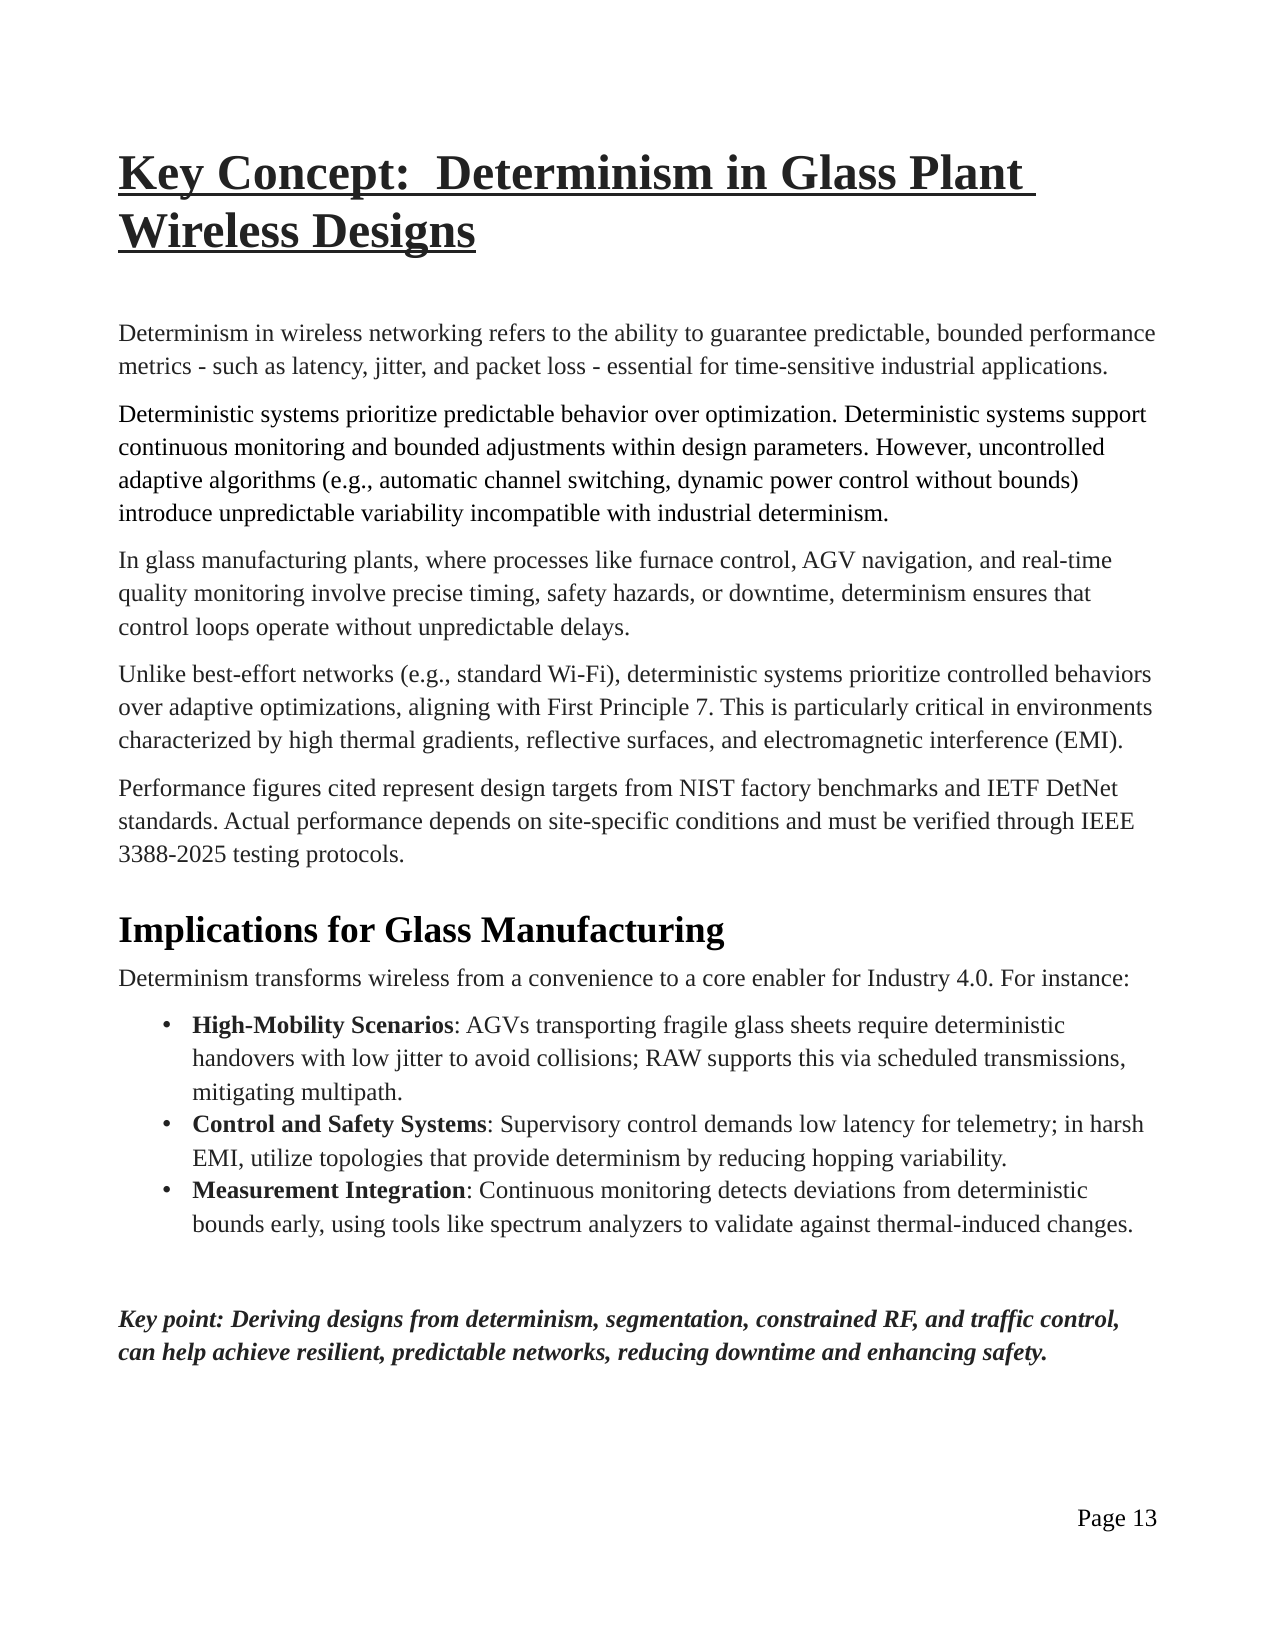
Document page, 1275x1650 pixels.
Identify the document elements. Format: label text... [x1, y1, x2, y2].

list Control and Safety Systems: Supervisory control demands low latency for telemetry; in harsh EMI, utilize topologies that provide determinism by reducing hopping variability. [162, 1109, 1157, 1171]
text Determinism in wireless networking refers to the ability to guarantee predictable, bounded performance metrics - such as latency, jitter, and packet loss - essential for time-sensitive industrial applications. [118, 318, 1157, 380]
subtitle Key Concept: Determinism in Glass Plant Wireless Designs [118, 143, 1157, 258]
text Unlike best-effort networks (e.g., standard Wi-Fi), deterministic systems prioritize controlled behaviors over adaptive optimizations, aligning with First Principle 7. This is particularly critical in environments characterized by high thermal gradients, reflective surfaces, and electromagnetic interference (EMI). [118, 659, 1157, 754]
list High-Mobility Scenarios: AGVs transporting fragile glass sheets require deterministic handovers with low jitter to avoid collisions; RAW supports this via scheduled transmissions, mitigating multipath. [162, 1011, 1157, 1105]
text Deterministic systems prioritize predictable behavior over optimization. Deterministic systems support continuous monitoring and bounded adjustments within design parameters. However, uncontrolled adaptive algorithms (e.g., automatic channel switching, dynamic power control without bounds) introduce unpredictable variability incompatible with industrial determinism. [118, 399, 1157, 527]
text Determinism transforms wireless from a convenience to a core enabler for Industry 4.0. For instance: [118, 963, 1157, 992]
text Performance figures cited represent design targets from NIST factory benchmarks and IETF DetNet standards. Actual performance depends on site-specific conditions and must be verified through IEEE 3388-2025 testing protocols. [118, 773, 1157, 868]
text Key point: Deriving designs from determinism, segmentation, constrained RF, and traffic control, can help achieve resilient, predictable networks, reducing downtime and enhancing safety. [118, 1304, 1157, 1366]
list Measurement Integration: Continuous monitoring detects deviations from deterministic bounds early, using tools like spectrum analyzers to validate against thermal-induced changes. [162, 1176, 1157, 1237]
subtitle Implications for Glass Manufacturing [118, 907, 1157, 950]
text In glass manufacturing plants, where processes like furnace control, AGV navigation, and real-time quality monitoring involve precise timing, safety hazards, or downtime, determinism ensures that control loops operate without unpredictable delays. [118, 546, 1157, 640]
